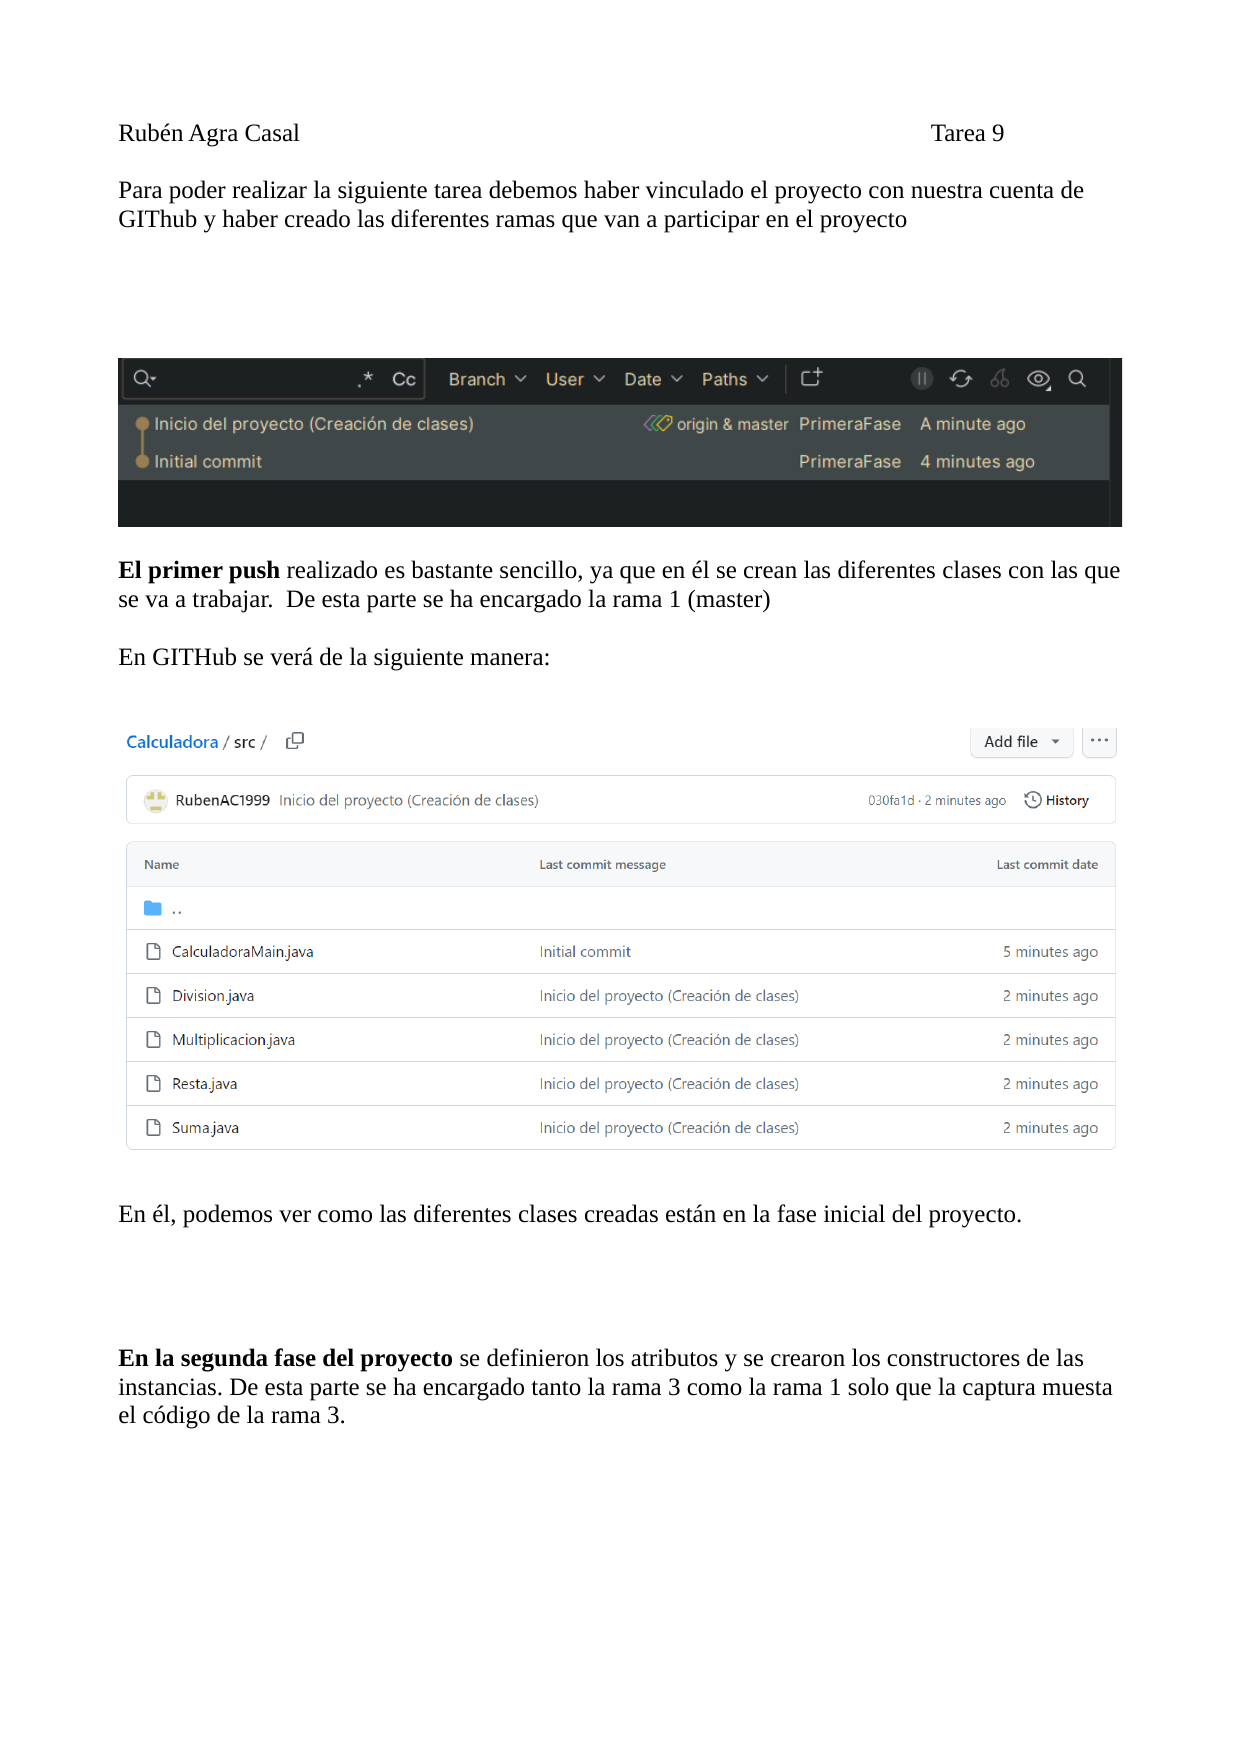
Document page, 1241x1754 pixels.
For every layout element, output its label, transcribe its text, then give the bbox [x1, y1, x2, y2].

text En él, podemos ver como las diferentes clases creadas están en la fase inicial del proyecto. [118, 1199, 1122, 1228]
text Para poder realizar la siguiente tarea debemos haber vinculado el proyecto con nuestra cuenta de GIThub y haber creado las diferentes ramas que van a participar en el proyecto [118, 176, 1122, 358]
text El primer push realizado es bastante sencillo, ya que en él se crean las diferentes clases con las que se va a trabajar. De esta parte se ha encargado la rama 1 (master) [118, 556, 1122, 613]
text Rubén Agra Casal Tarea 9 [118, 118, 1122, 147]
picture [118, 358, 1123, 527]
text En GITHub se verá de la siguiente manera: [118, 642, 1122, 671]
text En la segunda fase del proyecto se definieron los atributos y se crearon los constructores de las instancias. De esta parte se ha encargado tanto la rama 3 como la rama 1 solo que la captura muesta el código de la rama 3. [118, 1343, 1122, 1429]
picture [118, 728, 1123, 1171]
